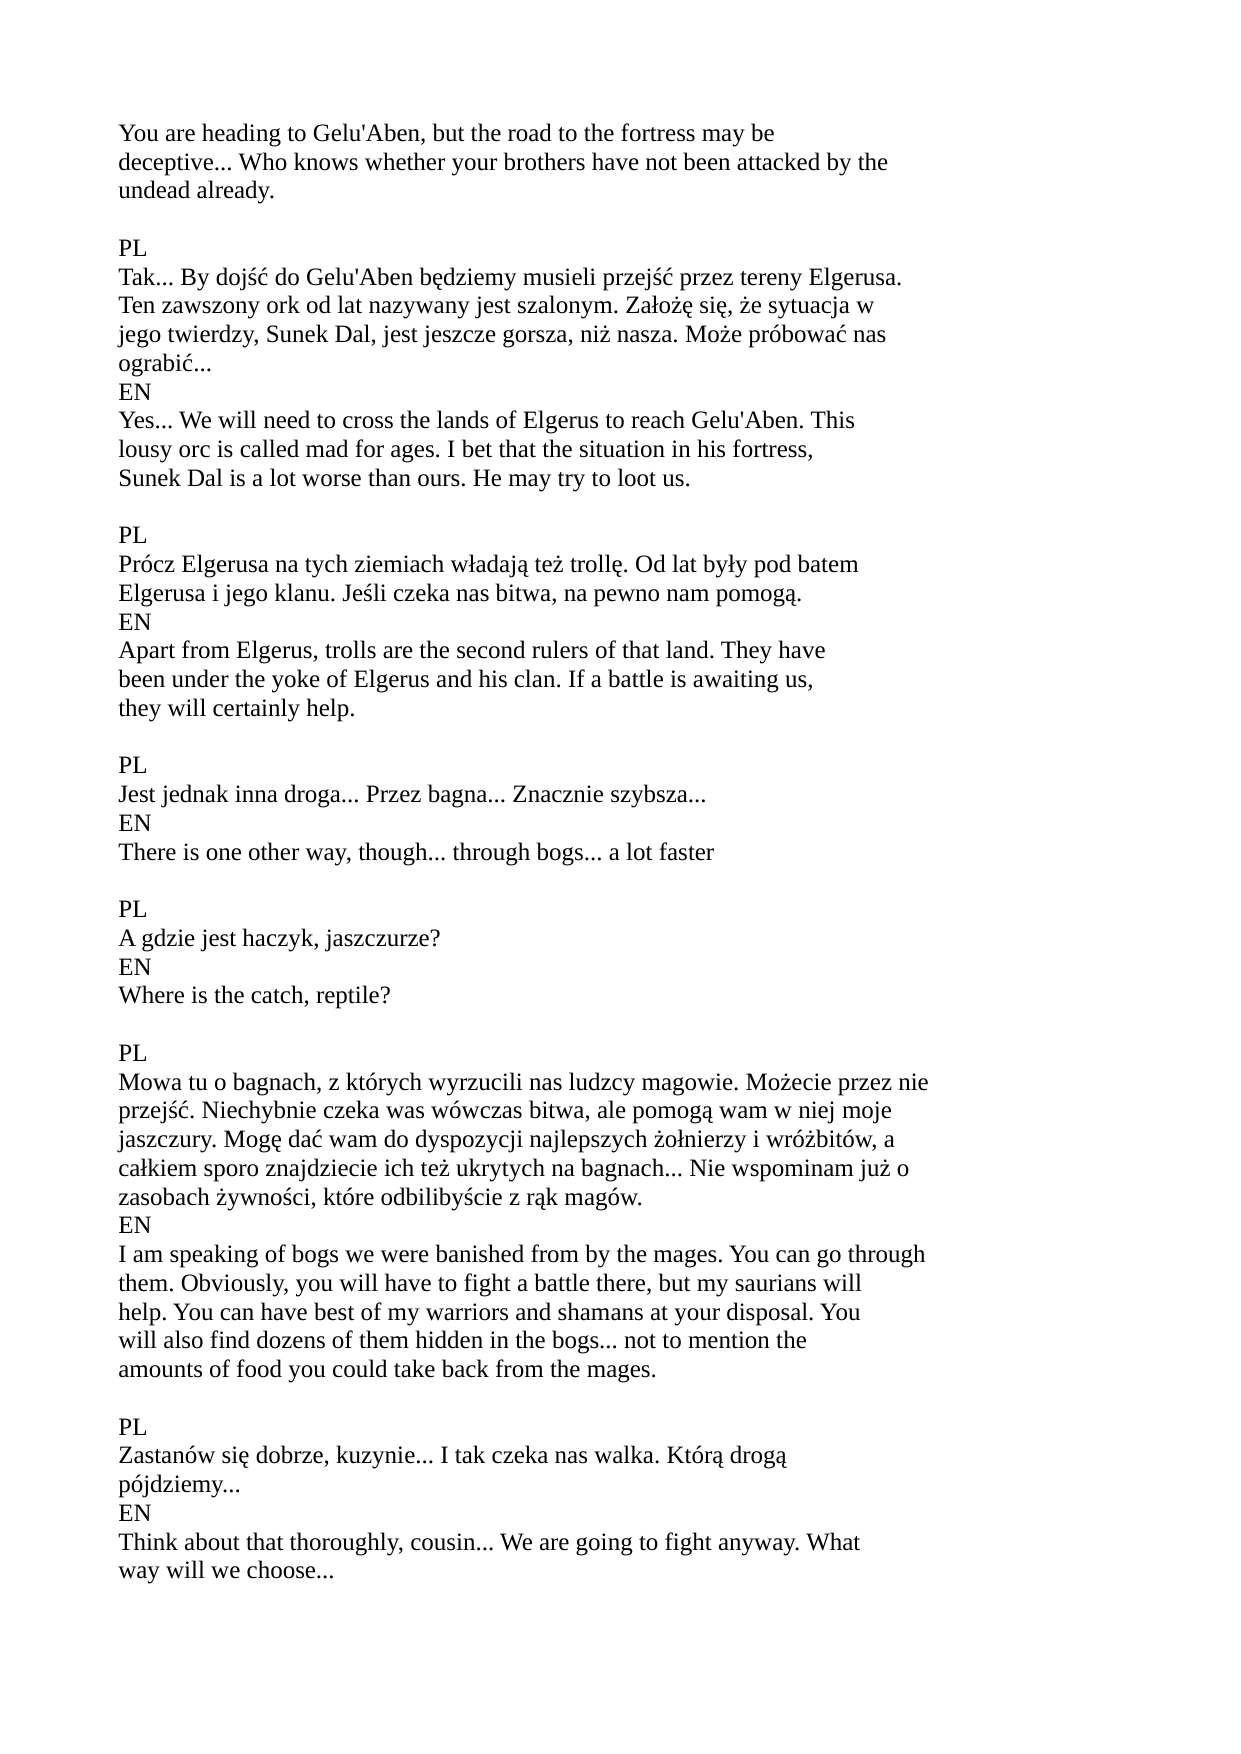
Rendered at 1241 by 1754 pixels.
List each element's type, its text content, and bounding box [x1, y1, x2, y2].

text PL [118, 1038, 1122, 1067]
text lousy orc is called mad for ages. I bet that the situation in his fortress, [118, 434, 1122, 463]
text they will certainly help. [118, 693, 1122, 722]
text EN [118, 952, 1122, 981]
text I am speaking of bogs we were banished from by the mages. You can go through [118, 1239, 1122, 1268]
text them. Obviously, you will have to fight a battle there, but my saurians will [118, 1268, 1122, 1297]
text Elgerusa i jego klanu. Jeśli czeka nas bitwa, na pewno nam pomogą. [118, 578, 1122, 607]
text jaszczury. Mogę dać wam do dyspozycji najlepszych żołnierzy i wróżbitów, a [118, 1124, 1122, 1153]
text deceptive... Who knows whether your brothers have not been attacked by the [118, 147, 1122, 176]
text will also find dozens of them hidden in the bogs... not to mention the [118, 1326, 1122, 1354]
text Yes... We will need to cross the lands of Elgerus to reach Gelu'Aben. This [118, 406, 1122, 434]
text been under the yoke of Elgerus and his clan. If a battle is awaiting us, [118, 664, 1122, 693]
text Think about that thoroughly, cousin... We are going to fight anyway. What [118, 1527, 1122, 1556]
text EN [118, 377, 1122, 406]
text way will we choose... [118, 1556, 1122, 1584]
text ograbić... [118, 348, 1122, 377]
text jego twierdzy, Sunek Dal, jest jeszcze gorsza, niż nasza. Może próbować nas [118, 319, 1122, 348]
text całkiem sporo znajdziecie ich też ukrytych na bagnach... Nie wspominam już o [118, 1153, 1122, 1182]
text PL [118, 1412, 1122, 1441]
text PL [118, 751, 1122, 779]
text EN [118, 1211, 1122, 1239]
text PL [118, 233, 1122, 262]
text Jest jednak inna droga... Przez bagna... Znacznie szybsza... [118, 779, 1122, 808]
text EN [118, 808, 1122, 837]
text zasobach żywności, które odbilibyście z rąk magów. [118, 1182, 1122, 1211]
text Zastanów się dobrze, kuzynie... I tak czeka nas walka. Którą drogą [118, 1441, 1122, 1469]
text Apart from Elgerus, trolls are the second rulers of that land. They have [118, 636, 1122, 664]
text Where is the catch, reptile? [118, 981, 1122, 1009]
text przejść. Niechybnie czeka was wówczas bitwa, ale pomogą wam w niej moje [118, 1096, 1122, 1124]
text PL [118, 521, 1122, 549]
text PL [118, 894, 1122, 923]
text Mowa tu o bagnach, z których wyrzucili nas ludzcy magowie. Możecie przez nie [118, 1067, 1122, 1096]
text You are heading to Gelu'Aben, but the road to the fortress may be [118, 118, 1122, 147]
text pójdziemy... [118, 1469, 1122, 1498]
text Sunek Dal is a lot worse than ours. He may try to loot us. [118, 463, 1122, 492]
text Ten zawszony ork od lat nazywany jest szalonym. Założę się, że sytuacja w [118, 291, 1122, 319]
text amounts of food you could take back from the mages. [118, 1354, 1122, 1383]
text undead already. [118, 176, 1122, 204]
text EN [118, 1498, 1122, 1527]
text There is one other way, though... through bogs... a lot faster [118, 837, 1122, 866]
text A gdzie jest haczyk, jaszczurze? [118, 923, 1122, 952]
text Tak... By dojść do Gelu'Aben będziemy musieli przejść przez tereny Elgerusa. [118, 262, 1122, 291]
text EN [118, 607, 1122, 636]
text help. You can have best of my warriors and shamans at your disposal. You [118, 1297, 1122, 1326]
text Prócz Elgerusa na tych ziemiach władają też trollę. Od lat były pod batem [118, 549, 1122, 578]
